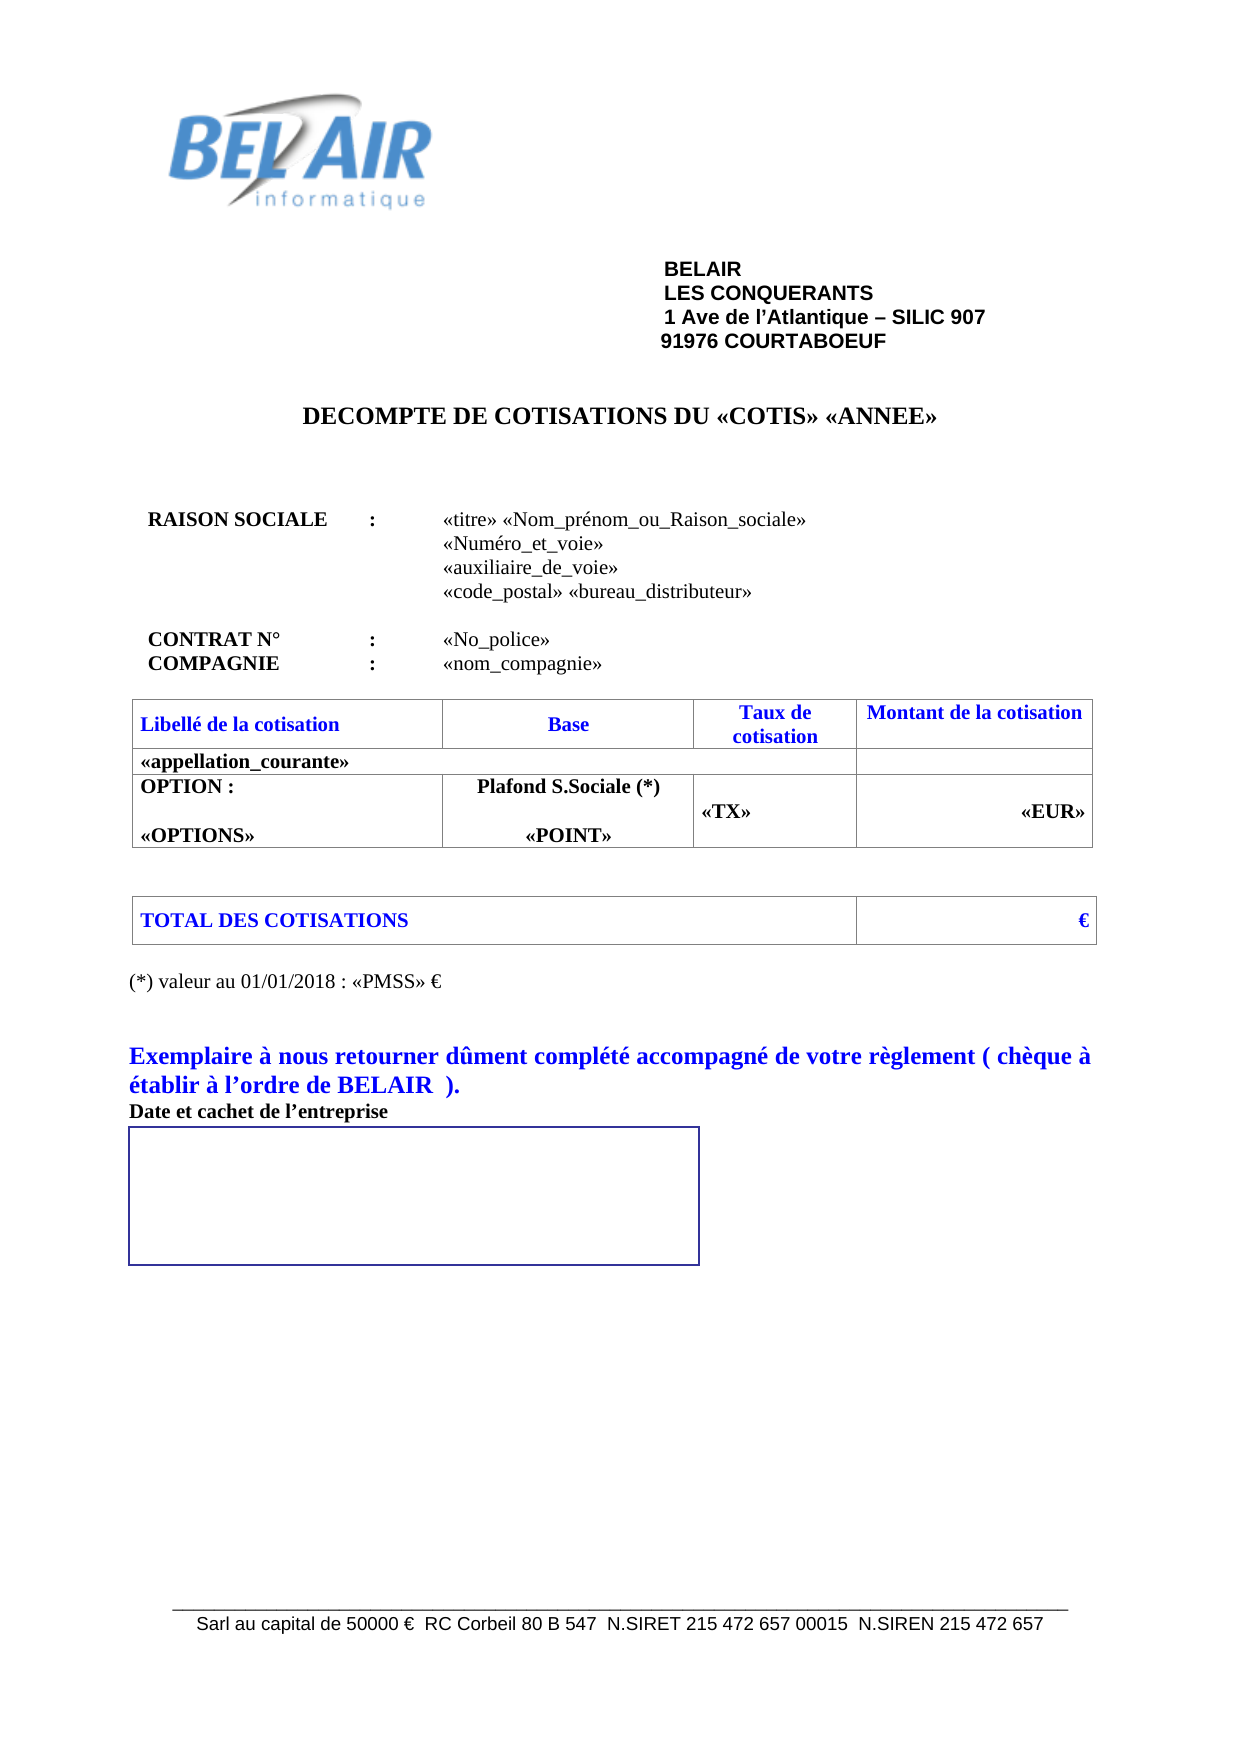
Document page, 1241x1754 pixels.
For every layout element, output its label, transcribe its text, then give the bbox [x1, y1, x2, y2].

text DECOMPTE DE COTISATIONS DU «COTIS» «ANNEE» [148, 401, 1093, 430]
text LES CONQUERANTS [590, 281, 1093, 305]
table_header € [857, 897, 1096, 944]
text CONTRAT N° : «No_police» [148, 627, 1093, 651]
table_header Libellé de la cotisation [133, 700, 442, 748]
table_cell Plafond S.Sociale (*) «POINT» [443, 775, 693, 847]
subtitle Date et cachet de l’entreprise [129, 1099, 1093, 1123]
text RAISON SOCIALE : «titre» «Nom_prénom_ou_Raison_sociale» [148, 507, 1093, 531]
table_cell «EUR» [857, 775, 1092, 847]
table_header Taux de cotisation [694, 700, 856, 748]
table_cell «appellation_courante» [133, 749, 856, 773]
table_header Montant de la cotisation [857, 700, 1092, 748]
text (*) valeur au 01/01/2018 : «PMSS» € [129, 969, 1093, 993]
picture [147, 73, 453, 233]
table_header Base [443, 700, 693, 748]
text COMPAGNIE : «nom_compagnie» [148, 651, 1093, 675]
text 1 Ave de l’Atlantique – SILIC 907 [590, 305, 1093, 329]
text BELAIR [590, 257, 1093, 281]
table_header TOTAL DES COTISATIONS [133, 897, 856, 944]
text «auxiliaire_de_voie» [148, 555, 1093, 579]
subtitle Exemplaire à nous retourner dûment complété accompagné de votre règlement ( chèque à établir à l’ordre de BELAIR ). [129, 1041, 1093, 1099]
table_cell [857, 749, 1092, 773]
text «code_postal» «bureau_distributeur» [148, 579, 1093, 603]
table_cell «TX» [694, 775, 856, 847]
table_cell OPTION : «OPTIONS» [133, 775, 442, 847]
text 91976 COURTABOEUF [148, 329, 1093, 353]
text «Numéro_et_voie» [148, 531, 1093, 555]
